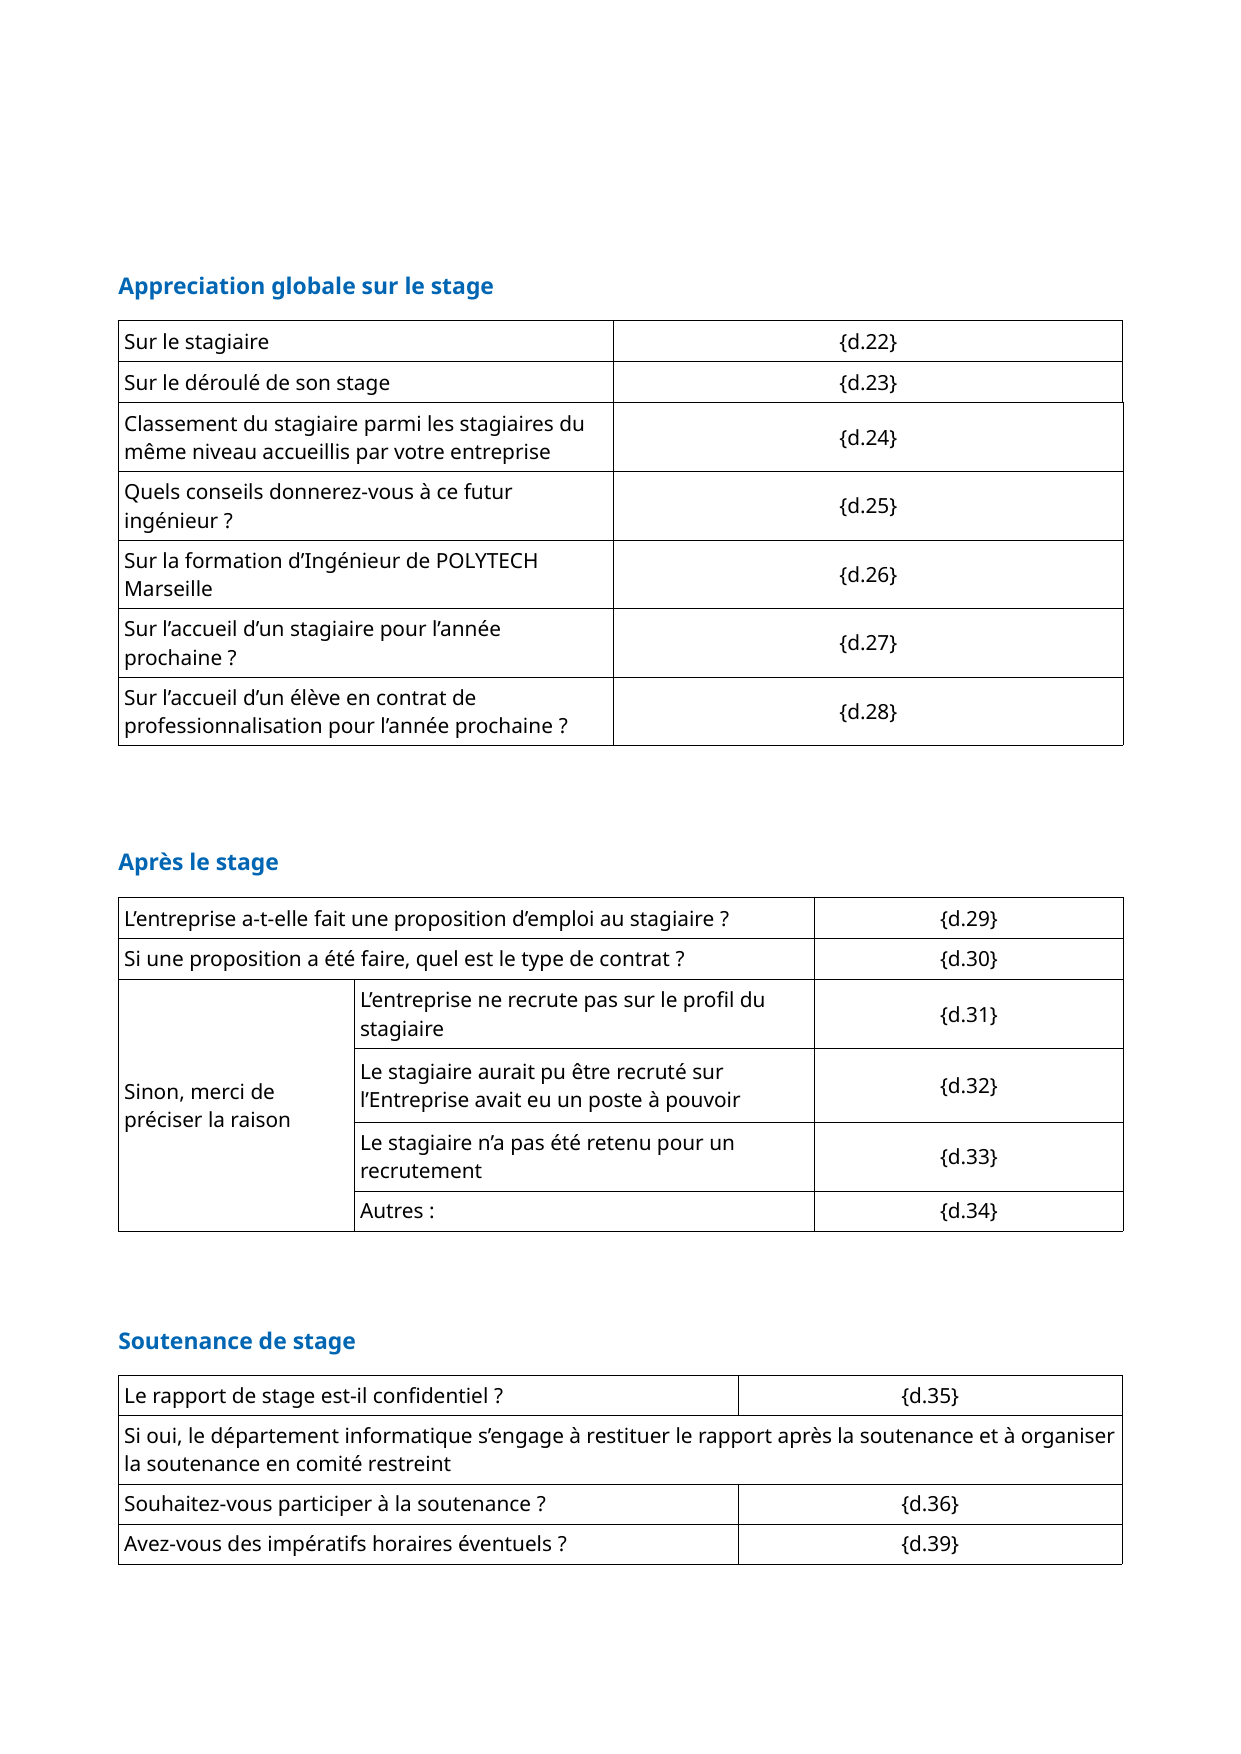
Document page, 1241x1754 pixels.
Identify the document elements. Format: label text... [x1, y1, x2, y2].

table_cell Autres : [355, 1192, 814, 1231]
table_cell Si une proposition a été faire, quel est le type de contrat ? [119, 939, 814, 979]
table_cell Avez-vous des impératifs horaires éventuels ? [119, 1525, 738, 1563]
table_cell {d.25} [614, 472, 1123, 540]
table_cell Sur l’accueil d’un stagiaire pour l’année prochaine ? [119, 609, 613, 677]
table_cell Le stagiaire aurait pu être recruté sur l’Entreprise avait eu un poste à pouvoir [355, 1049, 814, 1122]
table_cell {d.23} [614, 362, 1122, 402]
table_cell Le stagiaire n’a pas été retenu pour un recrutement [355, 1123, 814, 1191]
table_cell {d.24} [614, 403, 1123, 471]
table_cell Sur l’accueil d’un élève en contrat de professionnalisation pour l’année prochaine ? [119, 678, 613, 745]
table_header {d.35} [739, 1376, 1122, 1415]
table_header L’entreprise a-t-elle fait une proposition d’emploi au stagiaire ? [119, 898, 814, 938]
table_cell Classement du stagiaire parmi les stagiaires du même niveau accueillis par votre entreprise [119, 403, 613, 471]
table_cell {d.33} [815, 1123, 1123, 1191]
table_header Le rapport de stage est-il confidentiel ? [119, 1376, 738, 1415]
table_cell Sur le déroulé de son stage [119, 362, 613, 402]
table_cell Quels conseils donnerez-vous à ce futur ingénieur ? [119, 472, 613, 540]
table_cell {d.36} [739, 1485, 1122, 1523]
table_header Sur le stagiaire [119, 321, 613, 361]
table_cell {d.27} [614, 609, 1123, 677]
table_cell Souhaitez-vous participer à la soutenance ? [119, 1485, 738, 1523]
table_cell {d.32} [815, 1049, 1123, 1122]
table_cell L’entreprise ne recrute pas sur le profil du stagiaire [355, 980, 814, 1048]
table_cell {d.31} [815, 980, 1123, 1048]
table_cell Si oui, le département informatique s’engage à restituer le rapport après la soutenance et à organiser la soutenance en comité restreint [119, 1416, 1122, 1483]
table_cell Sur la formation d’Ingénieur de POLYTECH Marseille [119, 541, 613, 608]
table_cell {d.39} [739, 1525, 1122, 1563]
table_cell {d.30} [815, 939, 1123, 979]
text Appreciation globale sur le stage [118, 270, 1122, 301]
table_cell {d.34} [815, 1192, 1123, 1231]
table_cell {d.26} [614, 541, 1123, 608]
table_cell {d.28} [614, 678, 1123, 745]
table_header {d.22} [614, 321, 1122, 361]
text Après le stage [118, 846, 1122, 878]
table_header {d.29} [815, 898, 1123, 938]
table_cell Sinon, merci de préciser la raison [119, 980, 354, 1231]
text Soutenance de stage [118, 1324, 1122, 1356]
